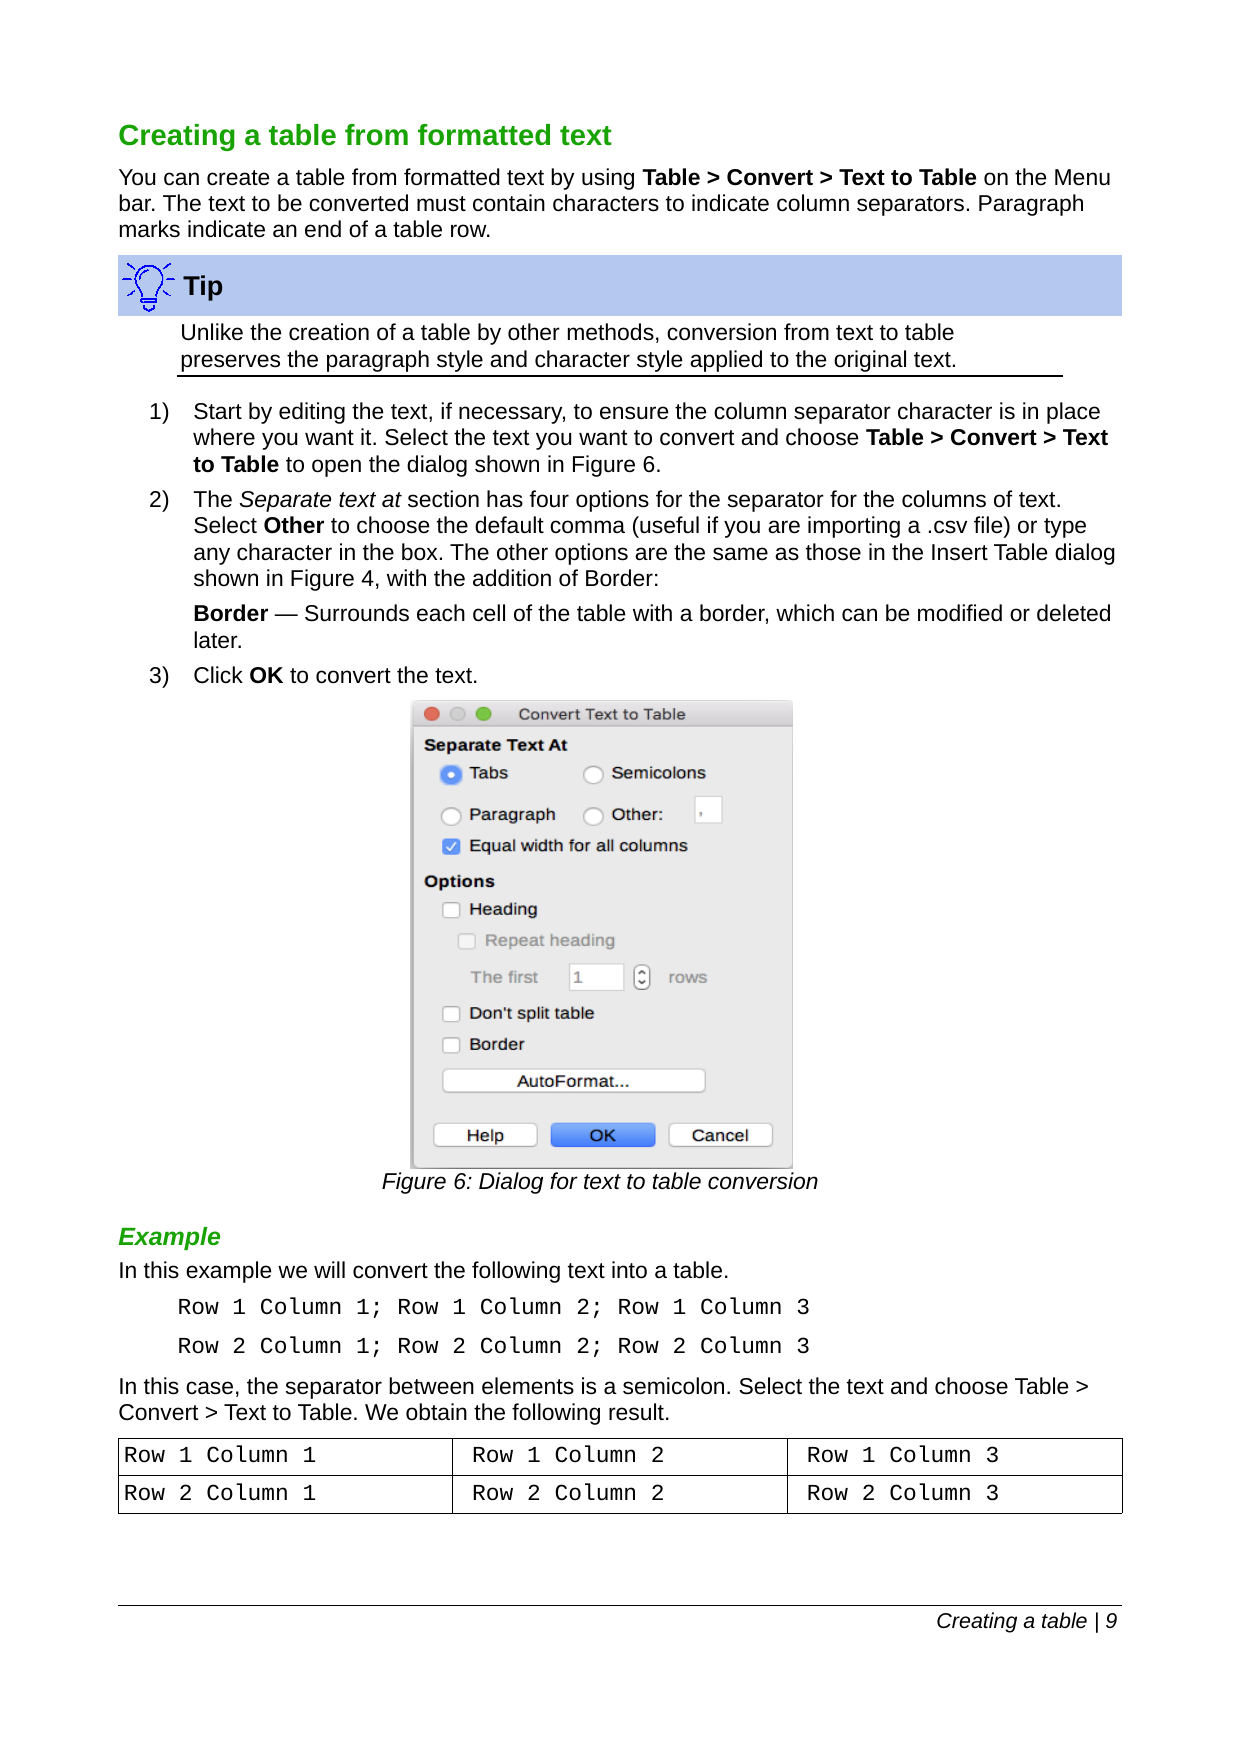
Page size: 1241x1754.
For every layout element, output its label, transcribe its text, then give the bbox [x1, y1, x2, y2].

text Figure 6: Dialog for text to table conversion [382, 700, 859, 1195]
list In this example we will convert the following text into a table. [118, 1257, 1122, 1283]
subtitle Creating a table from formatted text [118, 118, 1122, 152]
table_cell Row 2 Column 2 [453, 1476, 787, 1513]
text You can create a table from formatted text by using Table > Convert > Text to Table on the Menu bar. The text to be converted must contain characters to indicate column separators. Paragraph marks indicate an end of a table row. [118, 163, 1122, 242]
table_header Row 1 Column 1 [119, 1439, 452, 1475]
list Click OK to convert the text. [169, 662, 1122, 688]
table_cell Row 2 Column 1 [119, 1476, 452, 1513]
table_header Row 1 Column 3 [788, 1439, 1122, 1475]
picture [119, 255, 179, 316]
subtitle Example [118, 1222, 1122, 1251]
text In this case, the separator between elements is a semicolon. Select the text and choose Table > Convert > Text to Table. We obtain the following result. [118, 1373, 1122, 1425]
list The Separate text at section has four options for the separator for the columns of text. Select Other to choose the default comma (useful if you are importing a .csv file) or type any character in the box. The other options are the same as those in the Insert Table dialog shown in Figure 4, with the addition of Border: [169, 486, 1122, 591]
subtitle Tip [179, 255, 1122, 316]
text Row 1 Column 1; Row 1 Column 2; Row 1 Column 3 [177, 1296, 1122, 1322]
table_header Row 1 Column 2 [453, 1439, 787, 1475]
text Unlike the creation of a table by other methods, conversion from text to table preserves the paragraph style and character style applied to the original text. [177, 316, 1063, 375]
list Border — Surrounds each cell of the table with a border, which can be modified or deleted later. [169, 600, 1122, 653]
table_cell Row 2 Column 3 [788, 1476, 1122, 1513]
picture [410, 700, 793, 1169]
text Row 2 Column 1; Row 2 Column 2; Row 2 Column 3 [177, 1334, 1122, 1360]
list Start by editing the text, if necessary, to ensure the column separator character is in place where you want it. Select the text you want to convert and choose Table > Convert > Text to Table to open the dialog shown in Figure 6. [169, 398, 1122, 477]
